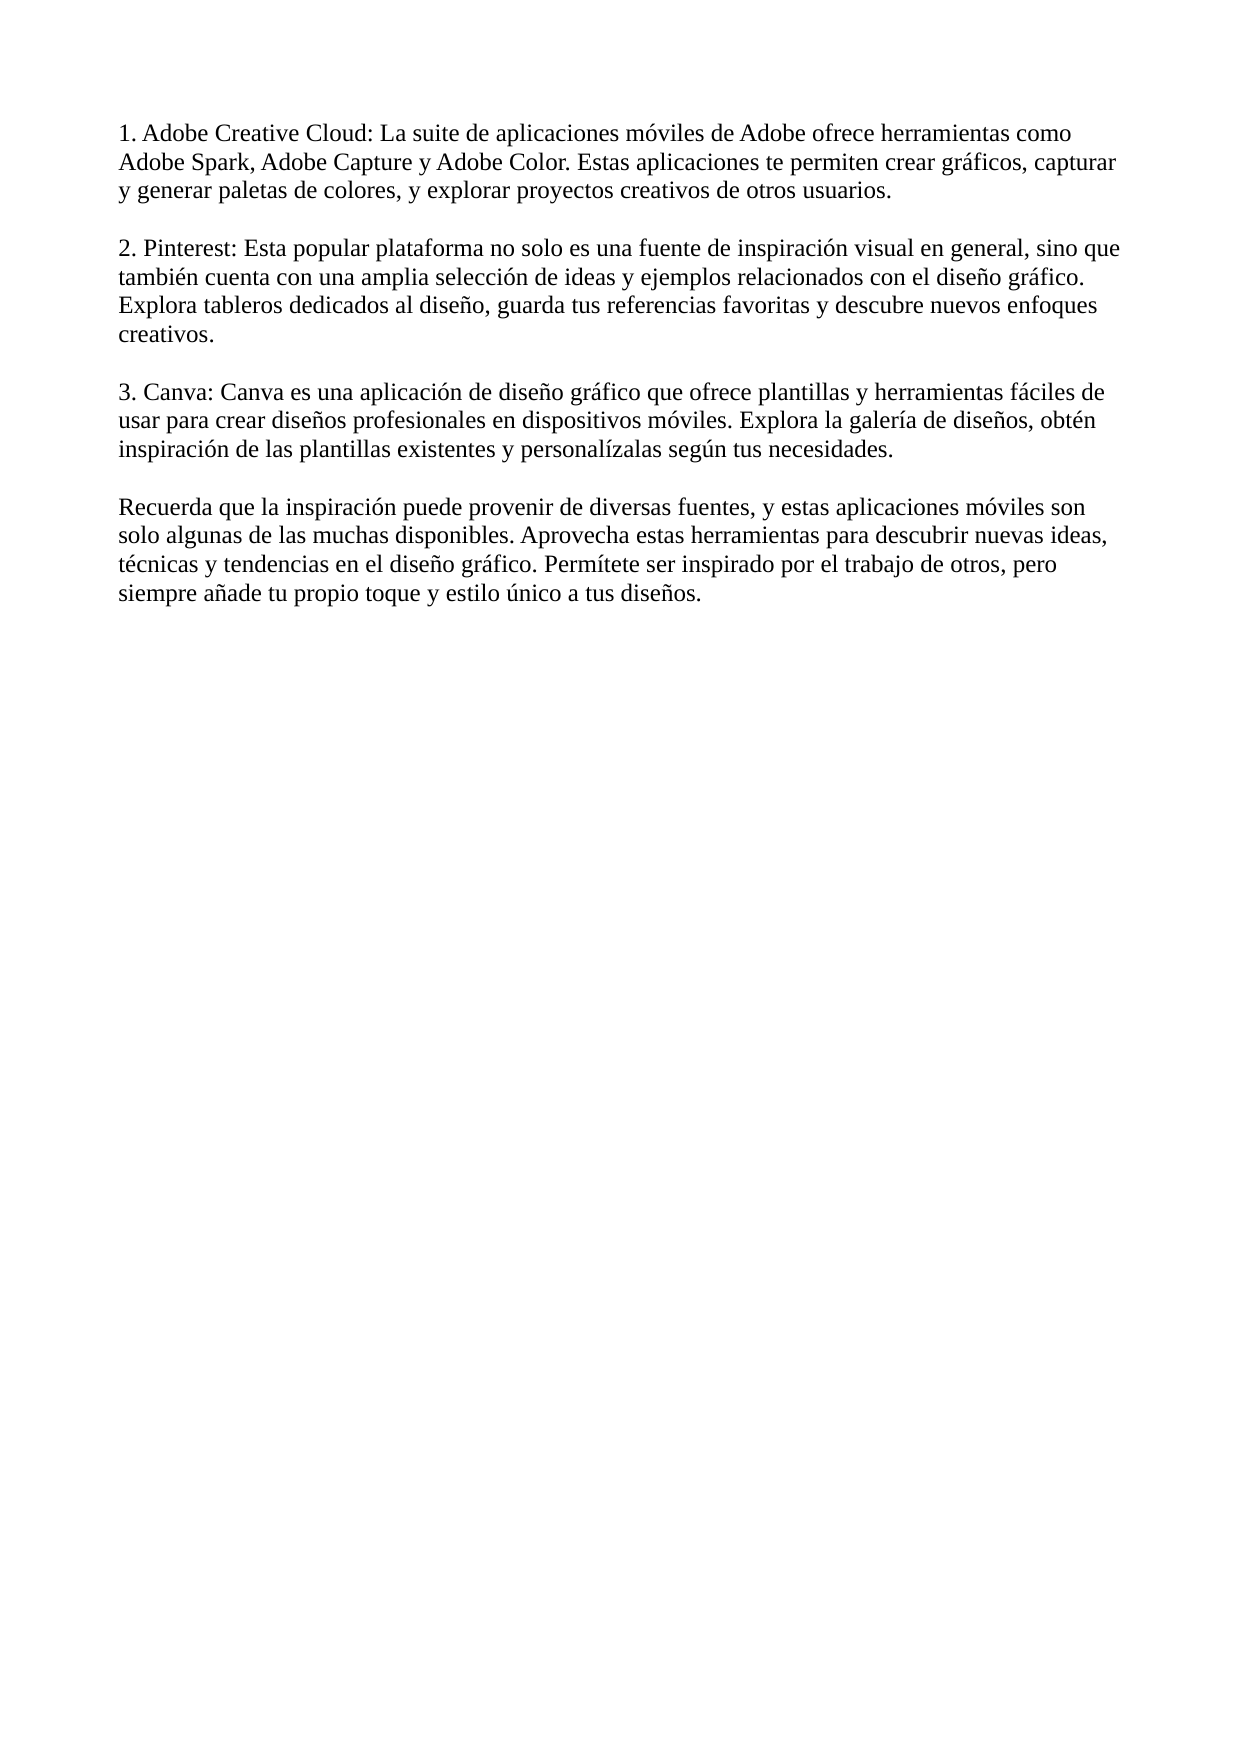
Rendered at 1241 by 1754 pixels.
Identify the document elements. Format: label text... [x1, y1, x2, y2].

text 1. Adobe Creative Cloud: La suite de aplicaciones móviles de Adobe ofrece herramientas como Adobe Spark, Adobe Capture y Adobe Color. Estas aplicaciones te permiten crear gráficos, capturar y generar paletas de colores, y explorar proyectos creativos de otros usuarios. [118, 118, 1122, 204]
text 3. Canva: Canva es una aplicación de diseño gráfico que ofrece plantillas y herramientas fáciles de usar para crear diseños profesionales en dispositivos móviles. Explora la galería de diseños, obtén inspiración de las plantillas existentes y personalízalas según tus necesidades. [118, 377, 1122, 463]
text 2. Pinterest: Esta popular plataforma no solo es una fuente de inspiración visual en general, sino que también cuenta con una amplia selección de ideas y ejemplos relacionados con el diseño gráfico. Explora tableros dedicados al diseño, guarda tus referencias favoritas y descubre nuevos enfoques creativos. [118, 233, 1122, 348]
text Recuerda que la inspiración puede provenir de diversas fuentes, y estas aplicaciones móviles son solo algunas de las muchas disponibles. Aprovecha estas herramientas para descubrir nuevas ideas, técnicas y tendencias en el diseño gráfico. Permítete ser inspirado por el trabajo de otros, pero siempre añade tu propio toque y estilo único a tus diseños. [118, 492, 1122, 607]
